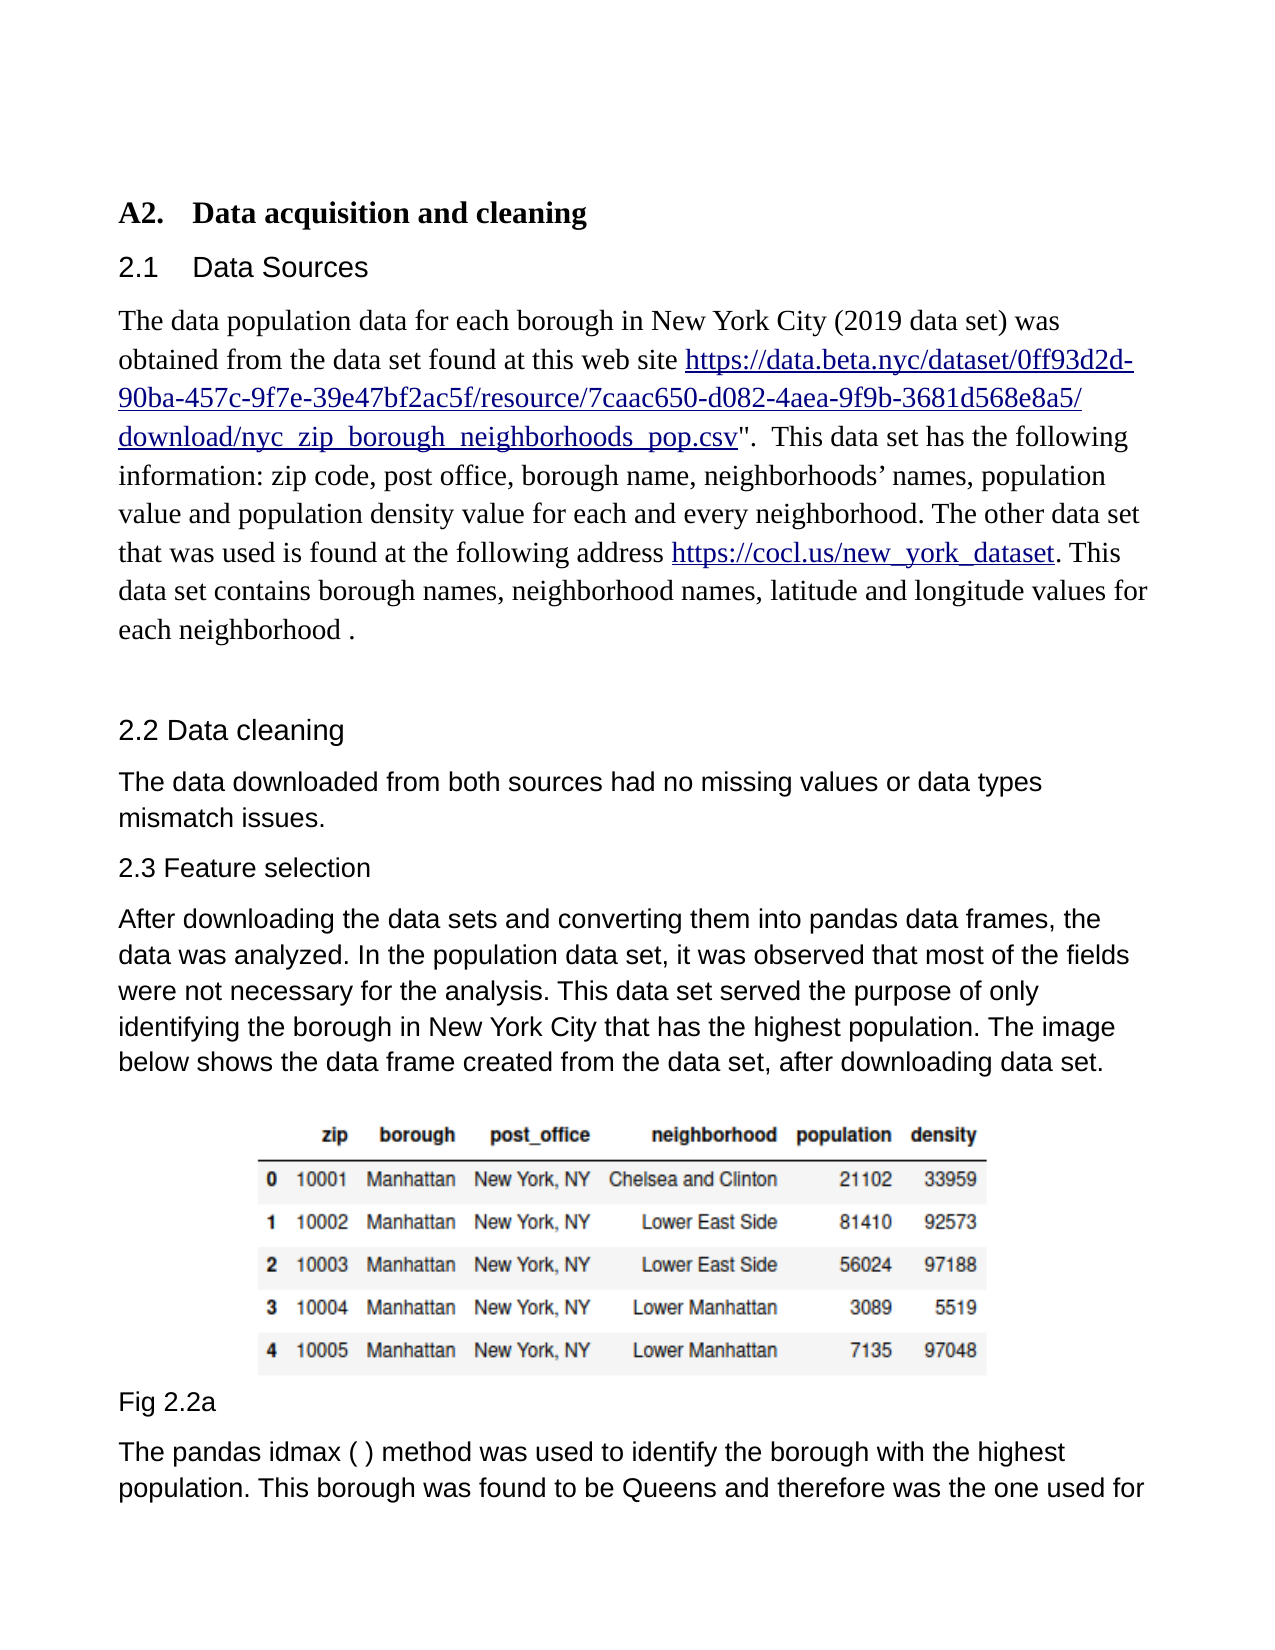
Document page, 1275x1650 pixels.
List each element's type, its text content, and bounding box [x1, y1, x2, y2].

picture [252, 1097, 1023, 1397]
text 2.3 Feature selection [118, 852, 1157, 883]
text The pandas idmax ( ) method was used to identify the borough with the highest population. This borough was found to be Queens and therefore was the one used for [118, 1436, 1157, 1503]
text After downloading the data sets and converting them into pandas data frames, the data was analyzed. In the population data set, it was observed that most of the fields were not necessary for the analysis. This data set served the purpose of only identifying the borough in New York City that has the highest population. The image below shows the data frame created from the data set, after downloading data set. [118, 903, 1157, 1078]
text A2. Data acquisition and cleaning [118, 194, 1157, 231]
text The data downloaded from both sources had no missing values or data types mismatch issues. [118, 766, 1157, 833]
text 2.2 Data cleaning [118, 713, 1157, 746]
text The data population data for each borough in New York City (2019 data set) was obtained from the data set found at this web site https://data.beta.nyc/dataset/0ff93d2d-90ba-457c-9f7e-39e47bf2ac5f/resource/7caac650-d082-4aea-9f9b-3681d568e8a5/download/nyc_zip_borough_neighborhoods_pop.csv". This data set has the following information: zip code, post office, borough name, neighborhoods’ names, population value and population density value for each and every neighborhood. The other data set that was used is found at the following address https://cocl.us/new_york_dataset. This data set contains borough names, neighborhood names, latitude and longitude values for each neighborhood . [118, 303, 1157, 645]
text Fig 2.2a [118, 1386, 1157, 1417]
text 2.1 Data Sources [118, 250, 1157, 284]
